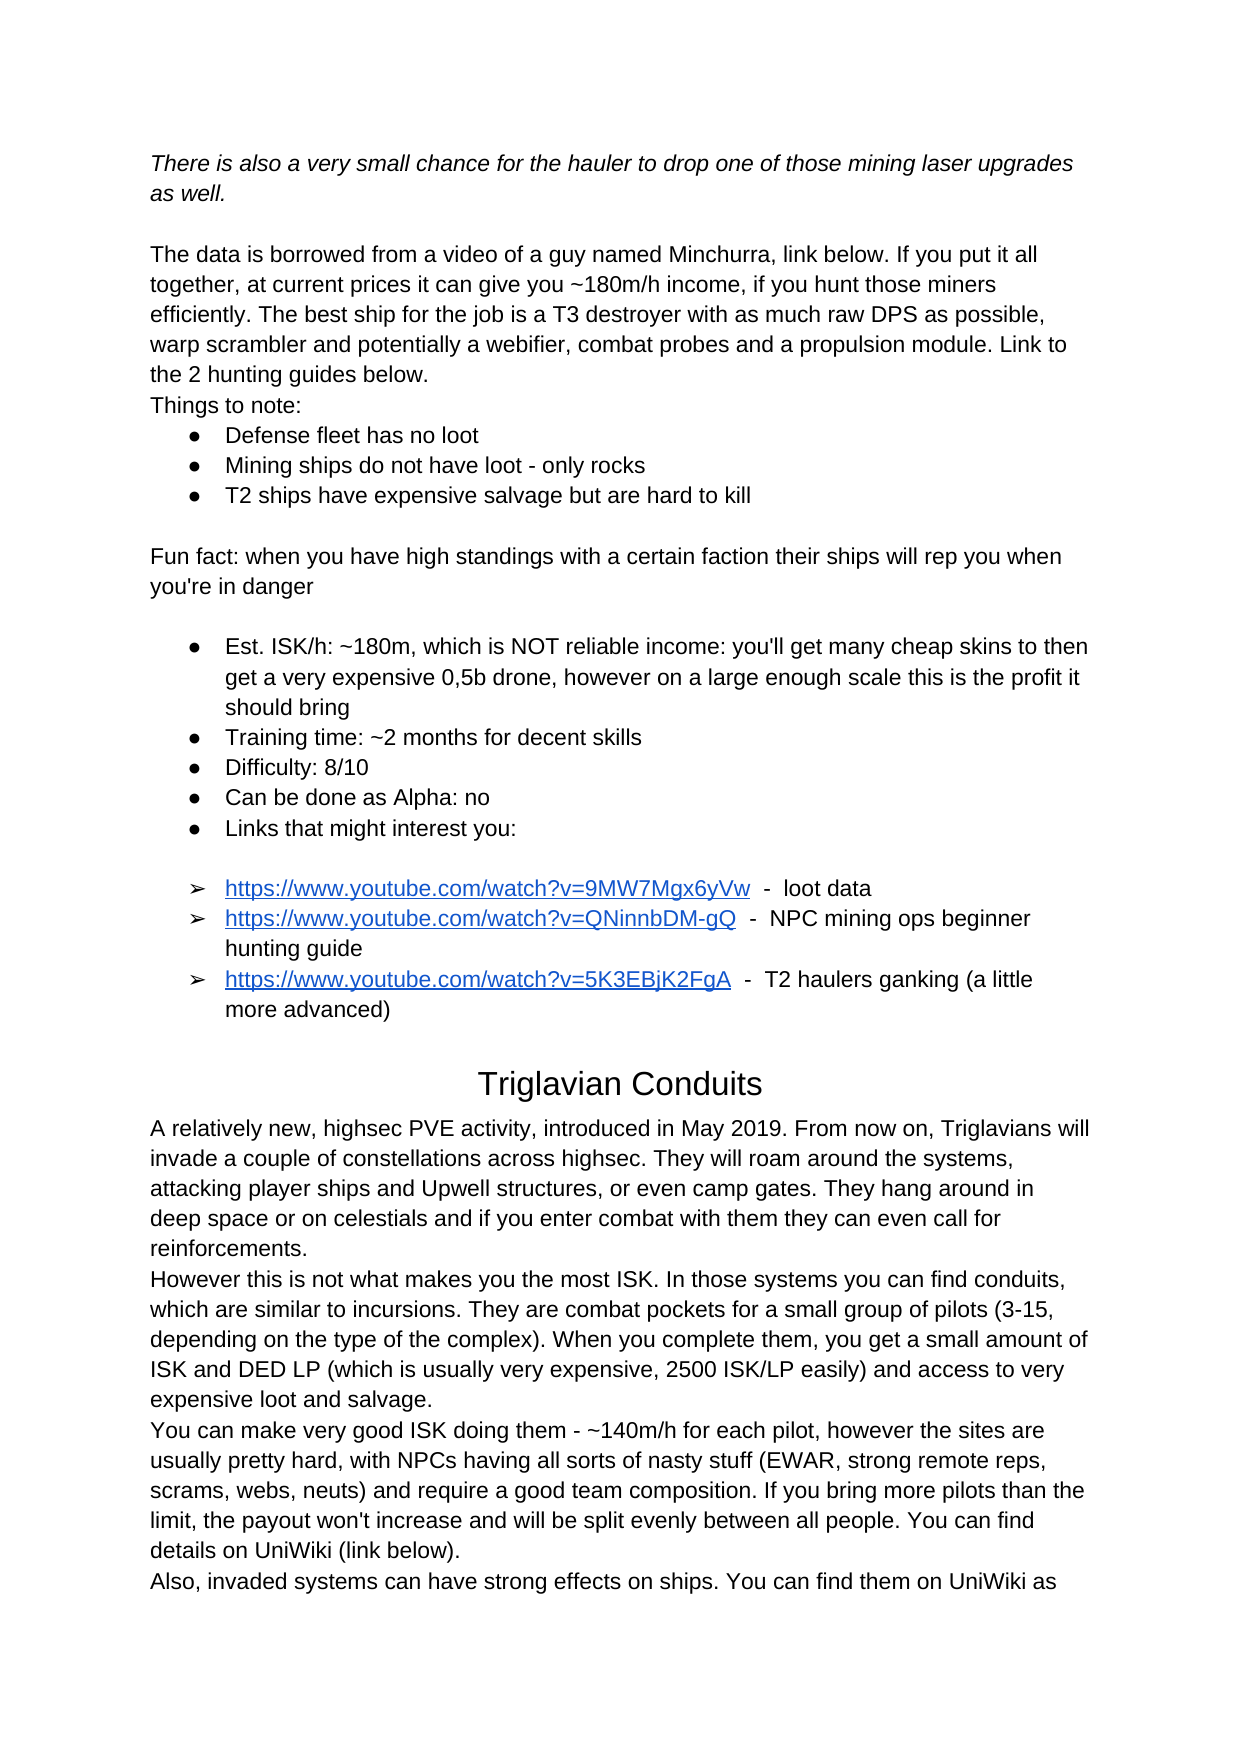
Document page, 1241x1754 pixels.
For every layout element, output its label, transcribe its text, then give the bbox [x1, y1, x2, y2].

text Also, invaded systems can have strong effects on ships. You can find them on UniWiki as [150, 1568, 1090, 1594]
list Est. ISK/h: ~180m, which is NOT reliable income: you'll get many cheap skins to then get a very expensive 0,5b drone, however on a large enough scale this is the profit it should bring [187, 633, 1090, 720]
list Defense fleet has no loot [187, 422, 1090, 448]
text Fun fact: when you have high standings with a certain faction their ships will rep you when you're in danger [150, 543, 1090, 599]
text There is also a very small chance for the hauler to drop one of those mining laser upgrades as well. [150, 150, 1090, 207]
text However this is not what makes you the most ISK. In those systems you can find conduits, which are similar to incursions. They are combat pockets for a small group of pilots (3-15, depending on the type of the complex). When you complete them, you get a small amount of ISK and DED LP (which is usually very expensive, 2500 ISK/LP easily) and access to very expensive loot and salvage. [150, 1266, 1090, 1413]
list Training time: ~2 months for decent skills [187, 724, 1090, 750]
list https://www.youtube.com/watch?v=9MW7Mgx6yVw - loot data [187, 875, 1090, 901]
list https://www.youtube.com/watch?v=5K3EBjK2FgA - T2 haulers ganking (a little more advanced) [187, 966, 1090, 1022]
text Things to note: [150, 392, 1090, 418]
list https://www.youtube.com/watch?v=QNinnbDM-gQ - NPC mining ops beginner hunting guide [187, 905, 1090, 962]
list Can be done as Alpha: no [187, 784, 1090, 811]
subtitle Triglavian Conduits [150, 1063, 1090, 1102]
list Difficulty: 8/10 [187, 754, 1090, 781]
text You can make very good ISK doing them - ~140m/h for each pilot, however the sites are usually pretty hard, with NPCs having all sorts of nasty stuff (EWAR, strong remote reps, scrams, webs, neuts) and require a good team composition. If you bring more pilots than the limit, the payout won't increase and will be split evenly between all people. You can find details on UniWiki (link below). [150, 1417, 1090, 1564]
list Mining ships do not have loot - only rocks [187, 452, 1090, 478]
text A relatively new, highsec PVE activity, introduced in May 2019. From now on, Triglavians will invade a couple of constellations across highsec. They will roam around the systems, attacking player ships and Upwell structures, or even camp gates. They hang around in deep space or on celestials and if you enter combat with them they can even call for reinforcements. [150, 1114, 1090, 1262]
text The data is borrowed from a video of a guy named Minchurra, link below. If you put it all together, at current prices it can give you ~180m/h income, if you hunt those miners efficiently. The best ship for the job is a T3 destroyer with as much raw DPS as possible, warp scrambler and potentially a webifier, combat probes and a propulsion module. Link to the 2 hunting guides below. [150, 241, 1090, 388]
list Links that might interest you: [187, 814, 1090, 841]
list T2 ships have expensive salvage but are hard to kill [187, 482, 1090, 509]
